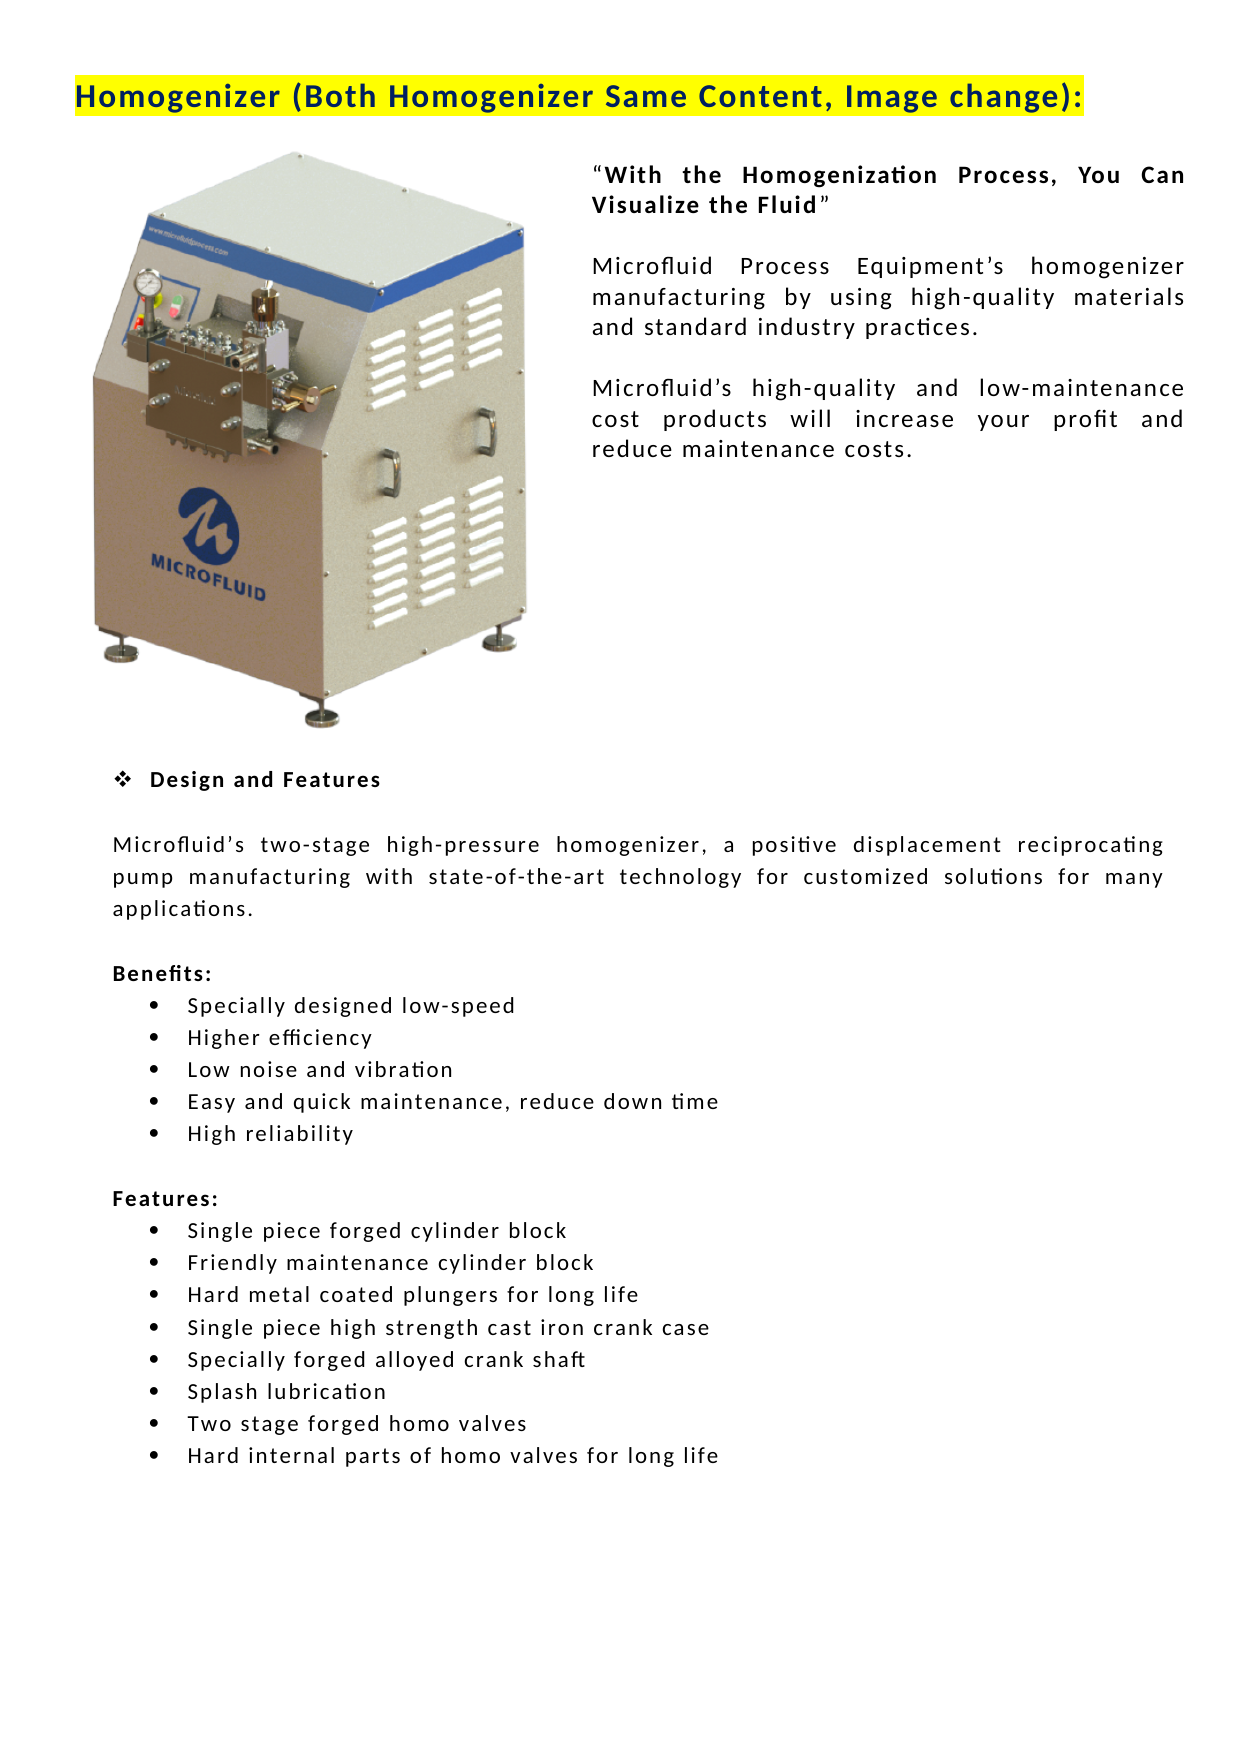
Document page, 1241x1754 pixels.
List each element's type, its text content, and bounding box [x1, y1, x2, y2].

subtitle Microfluid Process Equipment’s homogenizer manufacturing by using high-quality materials and standard industry practices. [592, 250, 1185, 342]
list Design and Features [112, 766, 1165, 793]
text Benefits: [75, 959, 1165, 987]
list Higher efficiency [150, 1023, 1165, 1051]
list Splash lubrication [150, 1377, 1165, 1405]
picture [82, 135, 532, 730]
list Specially forged alloyed crank shaft [150, 1345, 1165, 1373]
list Two stage forged homo valves [150, 1409, 1165, 1437]
list Friendly maintenance cylinder block [150, 1248, 1165, 1276]
subtitle “With the Homogenization Process, You Can Visualize the Fluid” [592, 159, 1185, 220]
text Homogenizer (Both Homogenizer Same Content, Image change): [75, 75, 1165, 116]
list Low noise and vibration [150, 1055, 1165, 1083]
list Single piece forged cylinder block [150, 1216, 1165, 1244]
text Microfluid’s two-stage high-pressure homogenizer, a positive displacement reciprocating pump manufacturing with state-of-the-art technology for customized solutions for many applications. [112, 830, 1165, 922]
list Specially designed low-speed [150, 991, 1165, 1019]
text Features: [75, 1184, 1165, 1212]
subtitle Microfluid’s high-quality and low-maintenance cost products will increase your profit and reduce maintenance costs. [592, 372, 1185, 464]
list High reliability [150, 1119, 1165, 1148]
list Hard internal parts of homo valves for long life [150, 1441, 1165, 1469]
list Easy and quick maintenance, reduce down time [150, 1087, 1165, 1115]
list Hard metal coated plungers for long life [150, 1281, 1165, 1308]
list Single piece high strength cast iron crank case [150, 1313, 1165, 1341]
